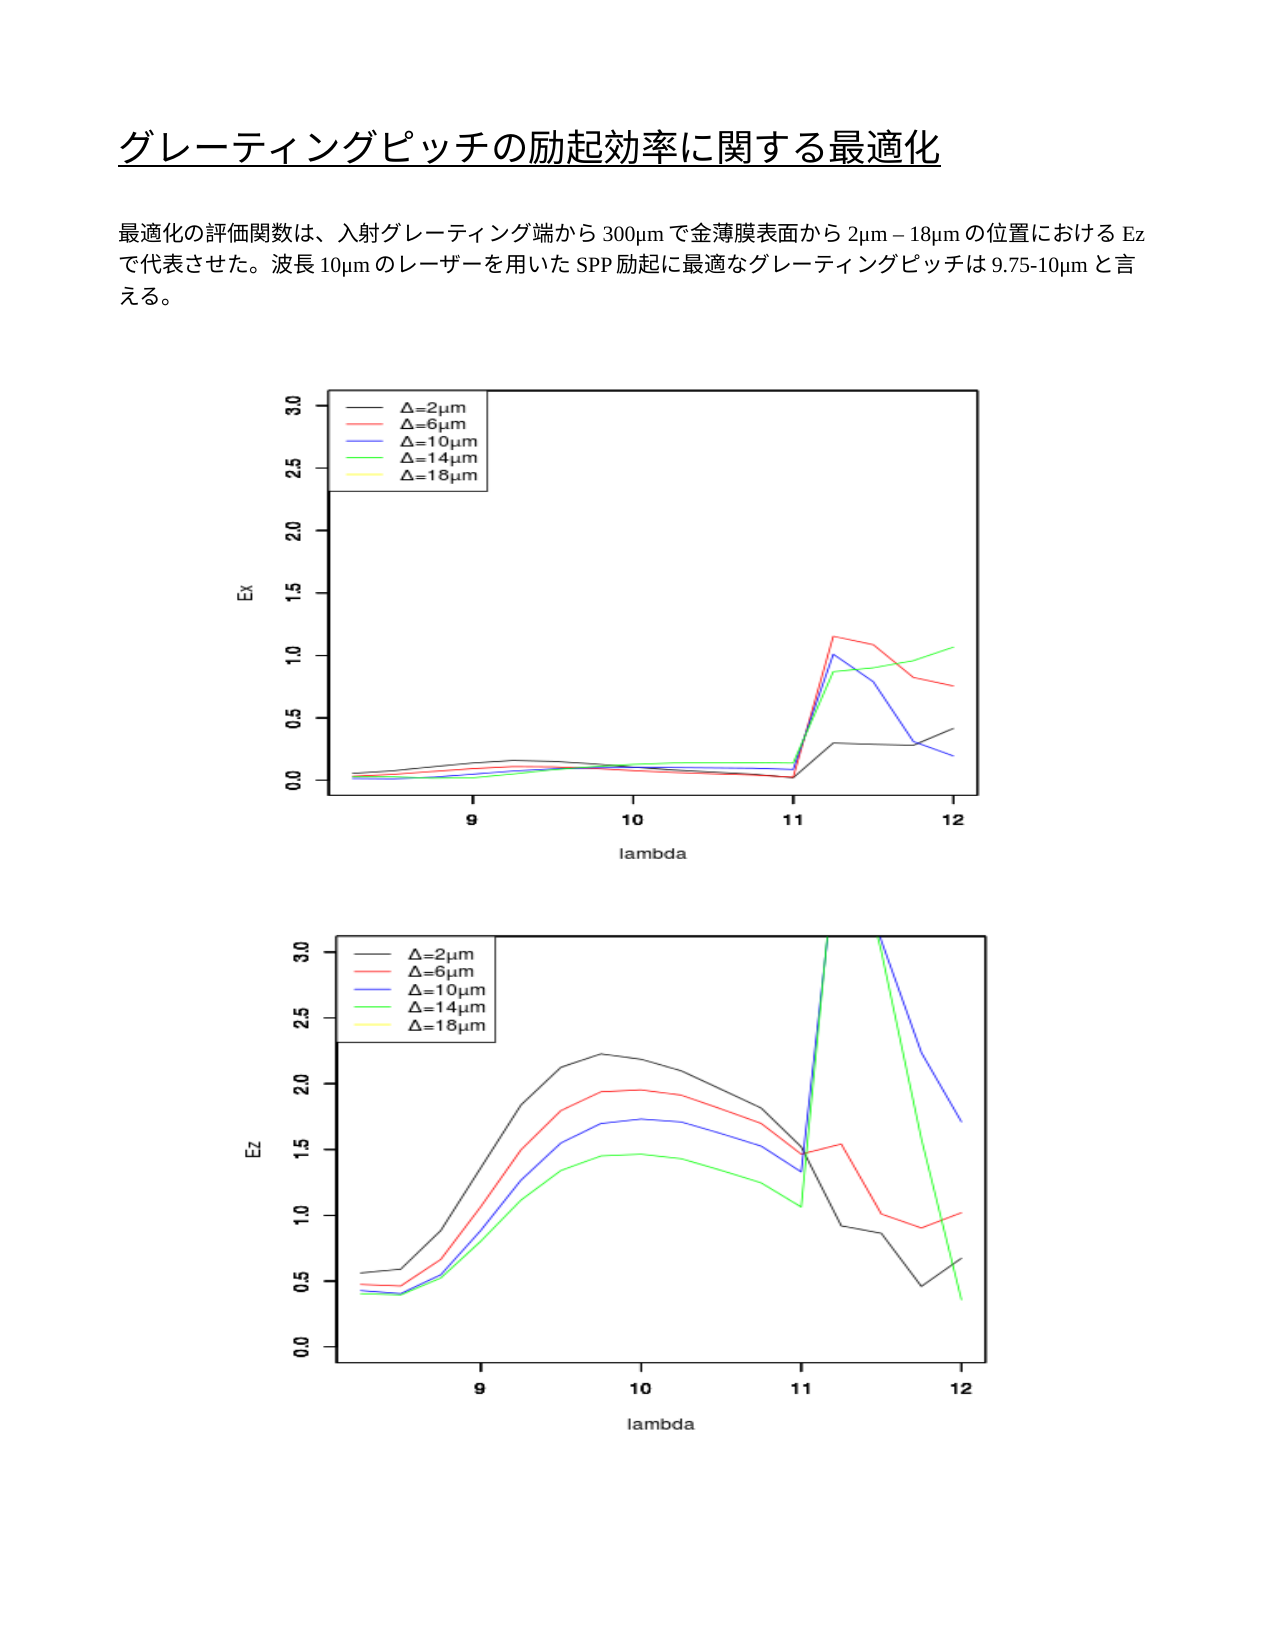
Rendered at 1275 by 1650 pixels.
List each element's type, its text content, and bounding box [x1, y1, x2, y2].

text 最適化の評価関数は、入射グレーティング端から300μmで金薄膜表面から2μm – 18μmの位置におけるEzで代表させた。波長10μmのレーザーを用いた SPP励起に最適なグレーティングピッチは9.75-10μmと言える。 [118, 216, 1157, 311]
picture [231, 322, 1036, 1453]
text グレーティングピッチの励起効率に関する最適化 [118, 118, 1157, 172]
